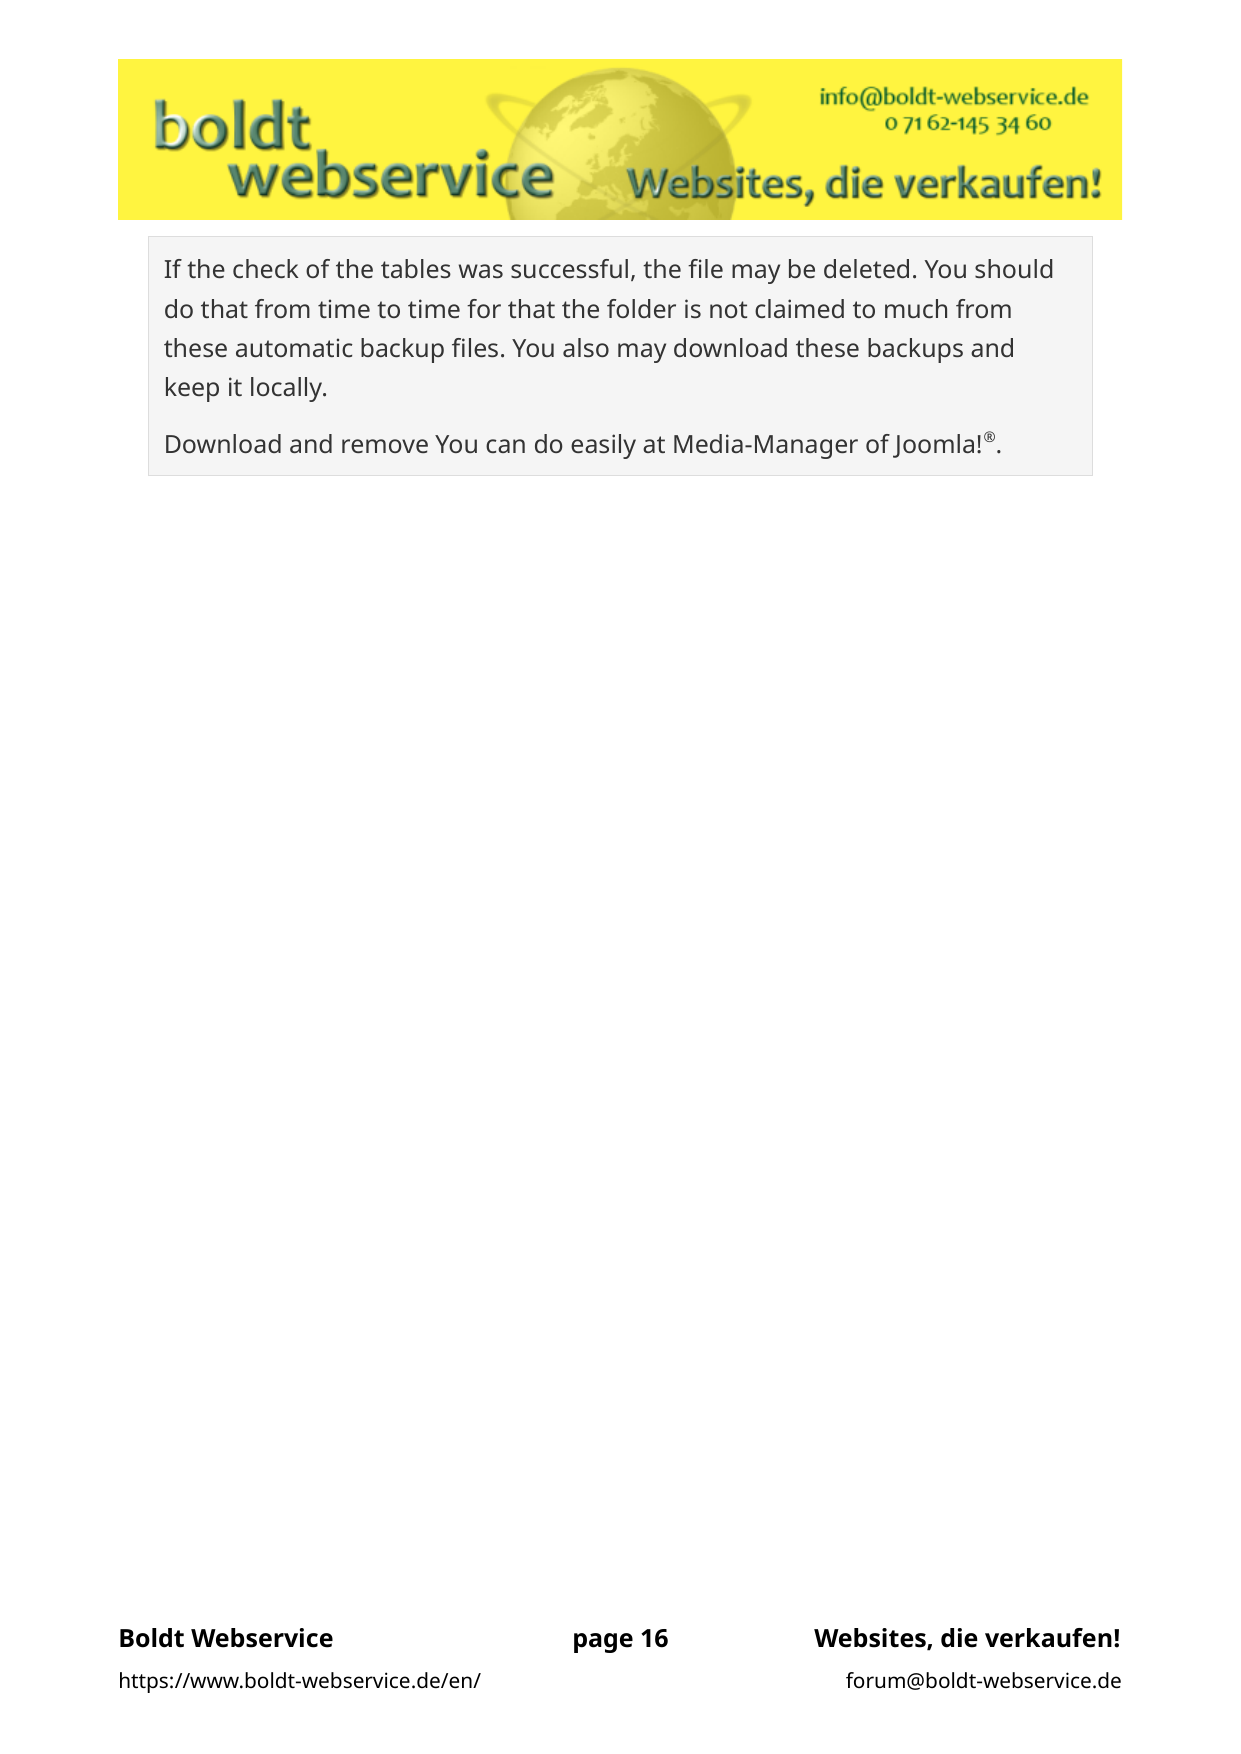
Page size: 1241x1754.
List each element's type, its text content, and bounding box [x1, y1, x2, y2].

text If the check of the tables was successful, the file may be deleted. You should do that from time to time for that the folder is not claimed to much from these automatic backup files. You also may download these backups and keep it locally. [149, 237, 1092, 404]
picture [118, 59, 1123, 220]
text Download and remove You can do easily at Media-Manager of Joomla!®. [149, 411, 1092, 475]
